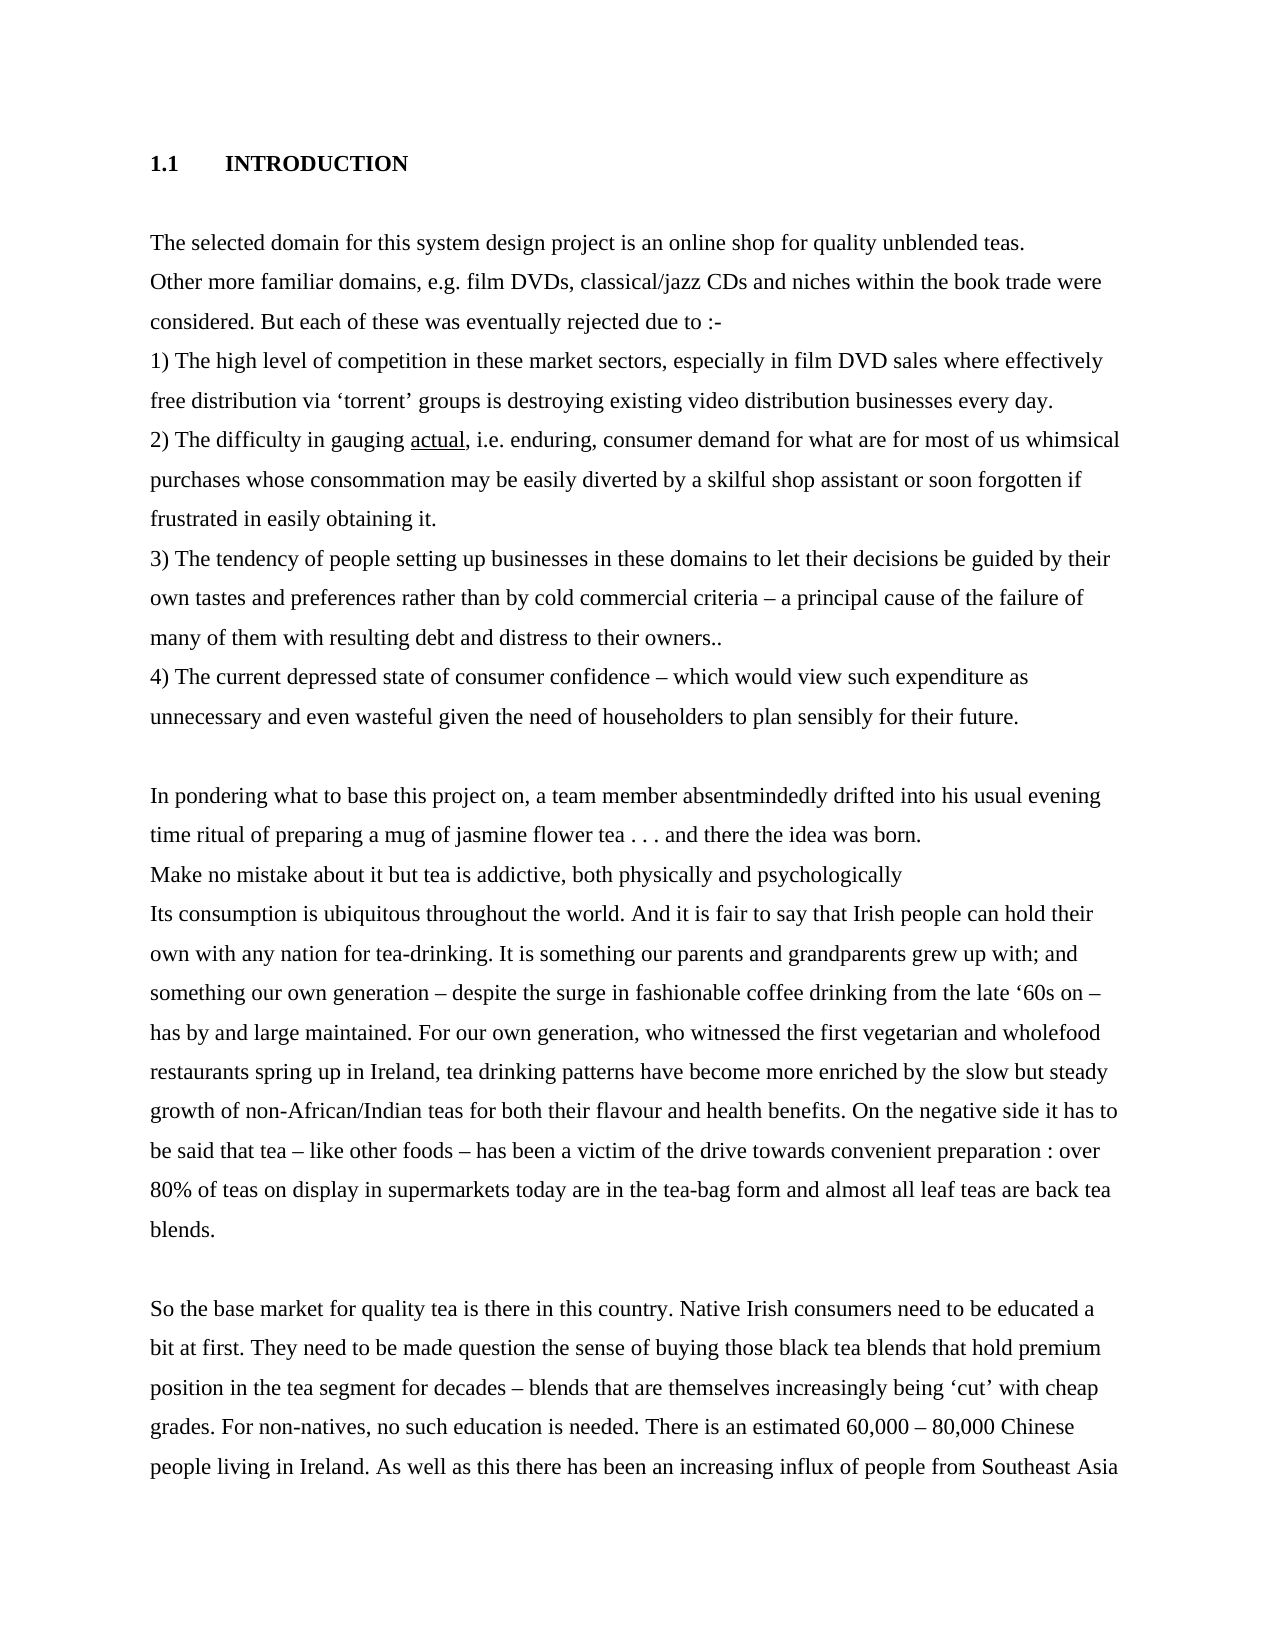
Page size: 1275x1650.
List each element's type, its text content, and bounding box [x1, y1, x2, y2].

text In pondering what to base this project on, a team member absentmindedly drifted into his usual evening time ritual of preparing a mug of jasmine flower tea . . . and there the idea was born. [150, 782, 1125, 847]
text Other more familiar domains, e.g. film DVDs, classical/jazz CDs and niches within the book trade were considered. But each of these was eventually rejected due to :- [150, 268, 1125, 334]
text So the base market for quality tea is there in this country. Native Irish consumers need to be educated a bit at first. They need to be made question the sense of buying those black tea blends that hold premium position in the tea segment for decades – blends that are themselves increasingly being ‘cut’ with cheap grades. For non-natives, no such education is needed. There is an estimated 60,000 – 80,000 Chinese people living in Ireland. As well as this there has been an increasing influx of people from Southeast Asia [150, 1295, 1125, 1479]
text Its consumption is ubiquitous throughout the world. And it is fair to say that Irish people can hold their own with any nation for tea-drinking. It is something our parents and grandparents grew up with; and something our own generation – despite the surge in fashionable coffee drinking from the late ‘60s on – has by and large maintained. For our own generation, who witnessed the first vegetarian and wholefood restaurants spring up in Ireland, tea drinking patterns have become more enriched by the slow but steady growth of non-African/Indian teas for both their flavour and health benefits. On the negative side it has to be said that tea – like other foods – has been a victim of the drive towards convenient preparation : over 80% of teas on display in supermarkets today are in the tea-bag form and almost all leaf teas are back tea blends. [150, 900, 1125, 1242]
text 3) The tendency of people setting up businesses in these domains to let their decisions be guided by their own tastes and preferences rather than by cold commercial criteria – a principal cause of the failure of many of them with resulting debt and distress to their owners.. [150, 545, 1125, 650]
text 2) The difficulty in gauging actual, i.e. enduring, consumer demand for what are for most of us whimsical purchases whose consommation may be easily diverted by a skilful shop assistant or soon forgotten if frustrated in easily obtaining it. [150, 426, 1125, 532]
text 1.1 INTRODUCTION [150, 150, 1125, 176]
text 1) The high level of competition in these market sectors, especially in film DVD sales where effectively free distribution via ‘torrent’ groups is destroying existing video distribution businesses every day. [150, 347, 1125, 413]
text The selected domain for this system design project is an online shop for quality unblended teas. [150, 229, 1125, 255]
text 4) The current depressed state of consumer confidence – which would view such expenditure as unnecessary and even wasteful given the need of householders to plan sensibly for their future. [150, 663, 1125, 729]
text Make no mistake about it but tea is addictive, both physically and psychologically [150, 861, 1125, 887]
